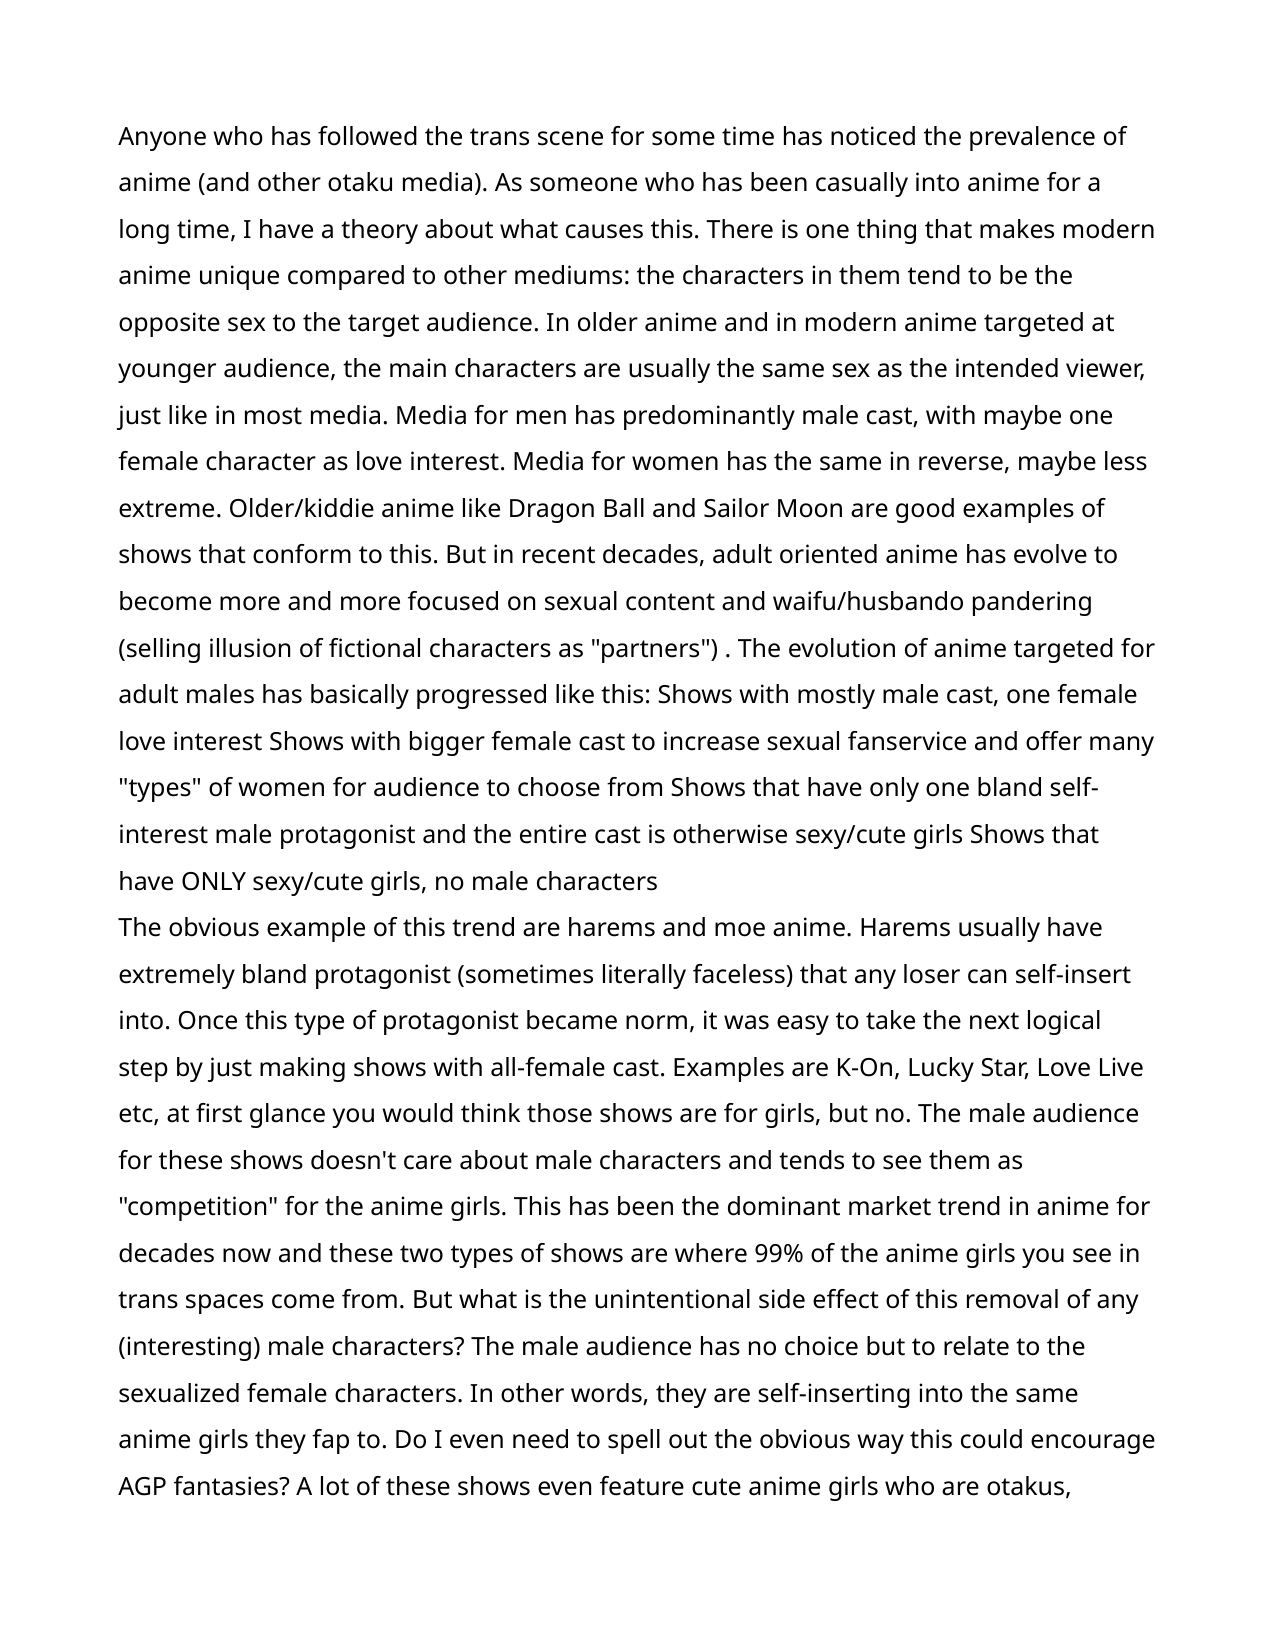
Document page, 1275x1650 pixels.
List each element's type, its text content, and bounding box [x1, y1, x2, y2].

text Anyone who has followed the trans scene for some time has noticed the prevalence of anime (and other otaku media). As someone who has been casually into anime for a long time, I have a theory about what causes this. There is one thing that makes modern anime unique compared to other mediums: the characters in them tend to be the opposite sex to the target audience. In older anime and in modern anime targeted at younger audience, the main characters are usually the same sex as the intended viewer, just like in most media. Media for men has predominantly male cast, with maybe one female character as love interest. Media for women has the same in reverse, maybe less extreme. Older/kiddie anime like Dragon Ball and Sailor Moon are good examples of shows that conform to this. But in recent decades, adult oriented anime has evolve to become more and more focused on sexual content and waifu/husbando pandering (selling illusion of fictional characters as "partners") . The evolution of anime targeted for adult males has basically progressed like this: Shows with mostly male cast, one female love interest Shows with bigger female cast to increase sexual fanservice and offer many "types" of women for audience to choose from Shows that have only one bland self-interest male protagonist and the entire cast is otherwise sexy/cute girls Shows that have ONLY sexy/cute girls, no male characters [118, 118, 1157, 897]
text The obvious example of this trend are harems and moe anime. Harems usually have extremely bland protagonist (sometimes literally faceless) that any loser can self-insert into. Once this type of protagonist became norm, it was easy to take the next logical step by just making shows with all-female cast. Examples are K-On, Lucky Star, Love Live etc, at first glance you would think those shows are for girls, but no. The male audience for these shows doesn't care about male characters and tends to see them as "competition" for the anime girls. This has been the dominant market trend in anime for decades now and these two types of shows are where 99% of the anime girls you see in trans spaces come from. But what is the unintentional side effect of this removal of any (interesting) male characters? The male audience has no choice but to relate to the sexualized female characters. In other words, they are self-inserting into the same anime girls they fap to. Do I even need to spell out the obvious way this could encourage AGP fantasies? A lot of these shows even feature cute anime girls who are otakus, [118, 910, 1157, 1502]
